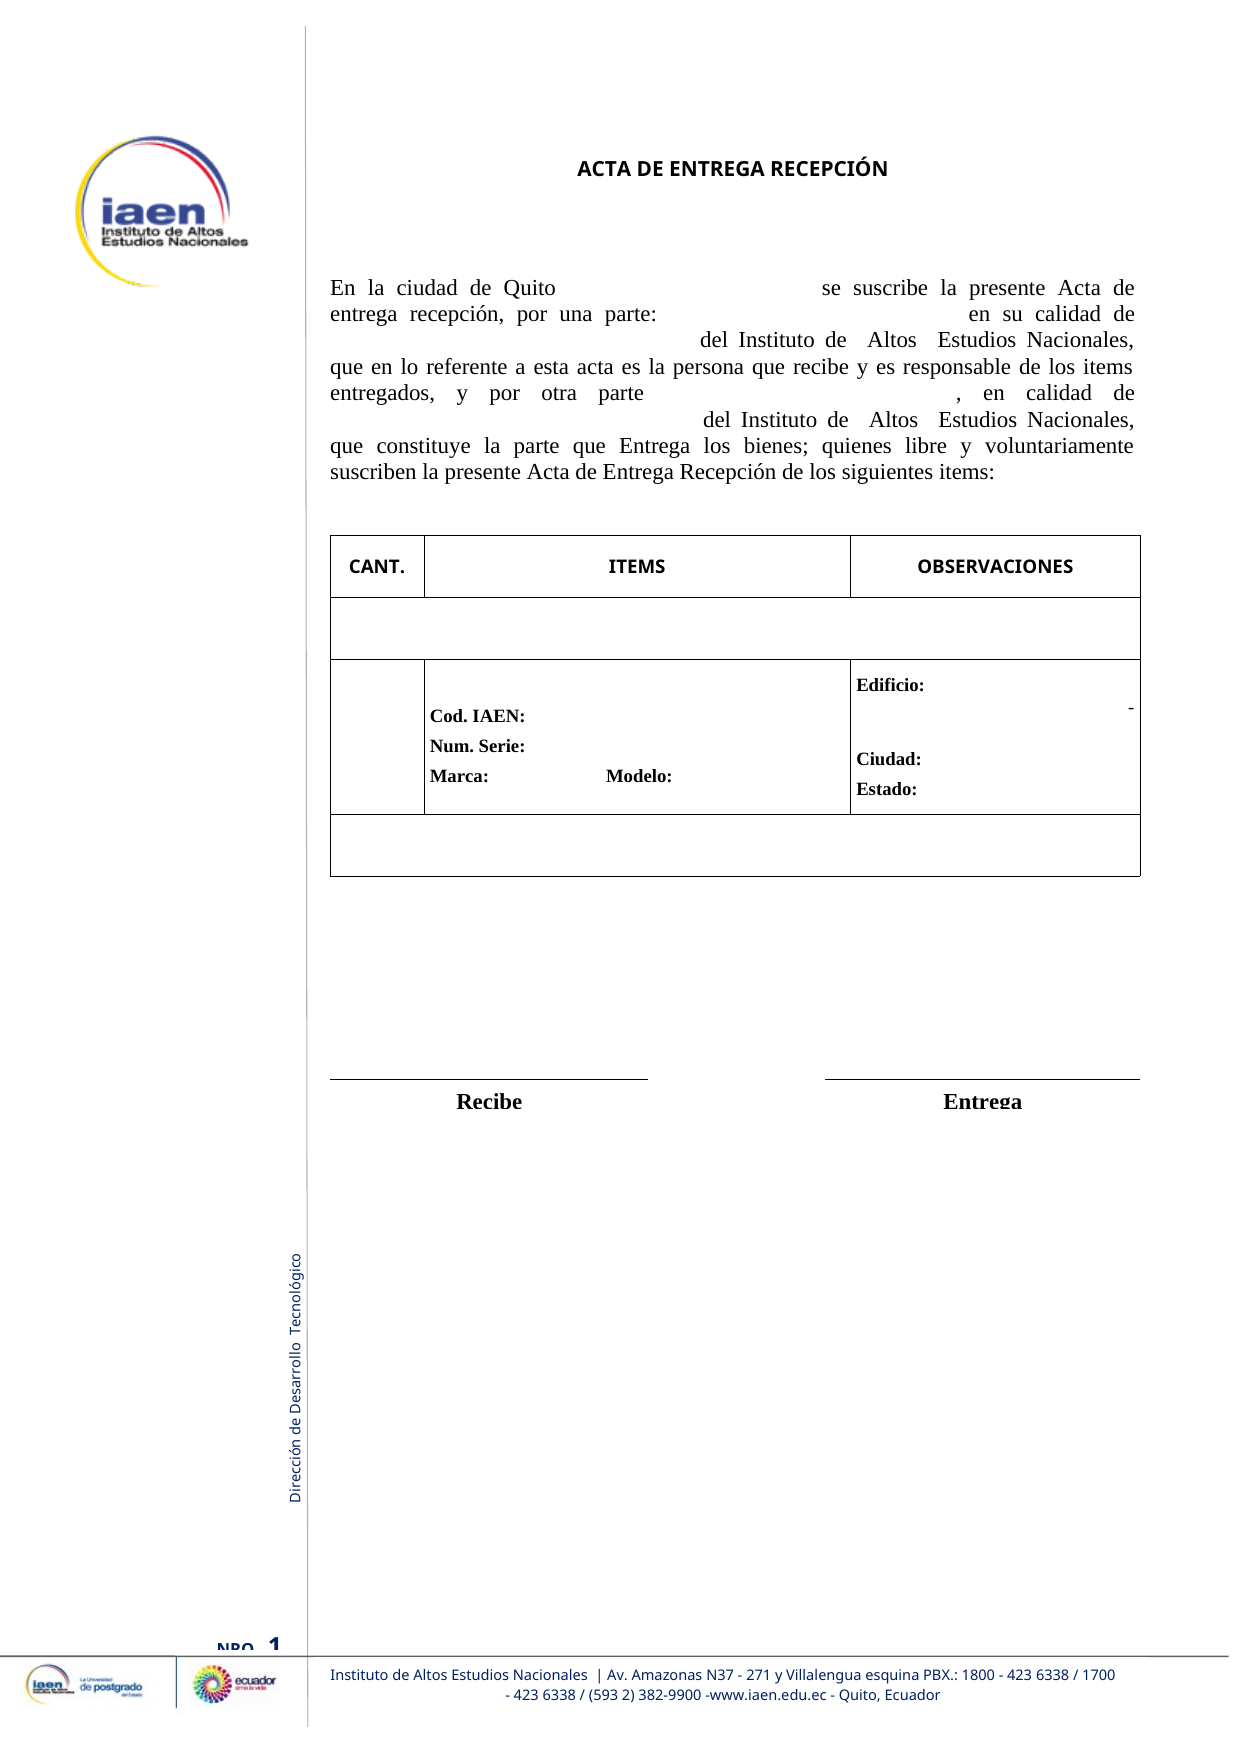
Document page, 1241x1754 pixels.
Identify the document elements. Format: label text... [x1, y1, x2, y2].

table_cell <for each="det in o.detail_assignment_ids"> [331, 598, 1140, 659]
text En la ciudad de Quito <divide_date(o.date)> se suscribe la presente Acta de entrega recepción, por una parte: <o.assig_employ_id.name> en su calidad de <o.assig_employ_id.job_id.name> del Instituto de Altos Estudios Nacionales, que en lo referente a esta acta es la persona que recibe y es responsable de los items entregados, y por otra parte <o.deliv_employ_id.name>, en calidad de <o.deliv_employ_id.job_id.name> del Instituto de Altos Estudios Nacionales, que constituye la parte que Entrega los bienes; quienes libre y voluntariamente suscriben la presente Acta de Entrega Recepción de los siguientes items: [330, 274, 1135, 485]
table_header Entrega [825, 1080, 1140, 1114]
table_cell [648, 1150, 825, 1185]
table_cell <o.assig_employ_id.name> [330, 1114, 648, 1150]
table_cell <det.quantity> [331, 660, 424, 814]
table_header CANT. [331, 536, 424, 597]
picture [75, 133, 249, 290]
picture [16, 1658, 304, 1715]
table_cell <o.deliv_employ_id.job_id.name> [825, 1150, 1140, 1185]
table_cell [648, 1114, 825, 1150]
table_header ITEMS [425, 536, 850, 597]
text ACTA DE ENTREGA RECEPCIÓN [330, 154, 1135, 182]
table_header OBSERVACIONES [851, 536, 1140, 597]
table_header Recibe [330, 1080, 648, 1114]
table_header [648, 1079, 825, 1114]
table_cell </for> [331, 815, 1140, 876]
text </for> [330, 1198, 1135, 1226]
table_cell <det.cod_item_id.name> Cod. IAEN: <det.cod_item_id.code> Num. Serie: <det.serial_number> Marca: <det.brand> Modelo: <det.model> [425, 660, 850, 814]
table_cell Edificio: <det.location_id.name> - <det.floor> Ciudad: <det.city_id.name> Estado: <det.status> [851, 660, 1140, 814]
text <for each="o in objects"> [330, 236, 1135, 261]
table_cell <o.deliv_employ_id.name> [825, 1114, 1140, 1150]
table_cell <o.assig_employ_id.job_id.name> [330, 1150, 648, 1185]
